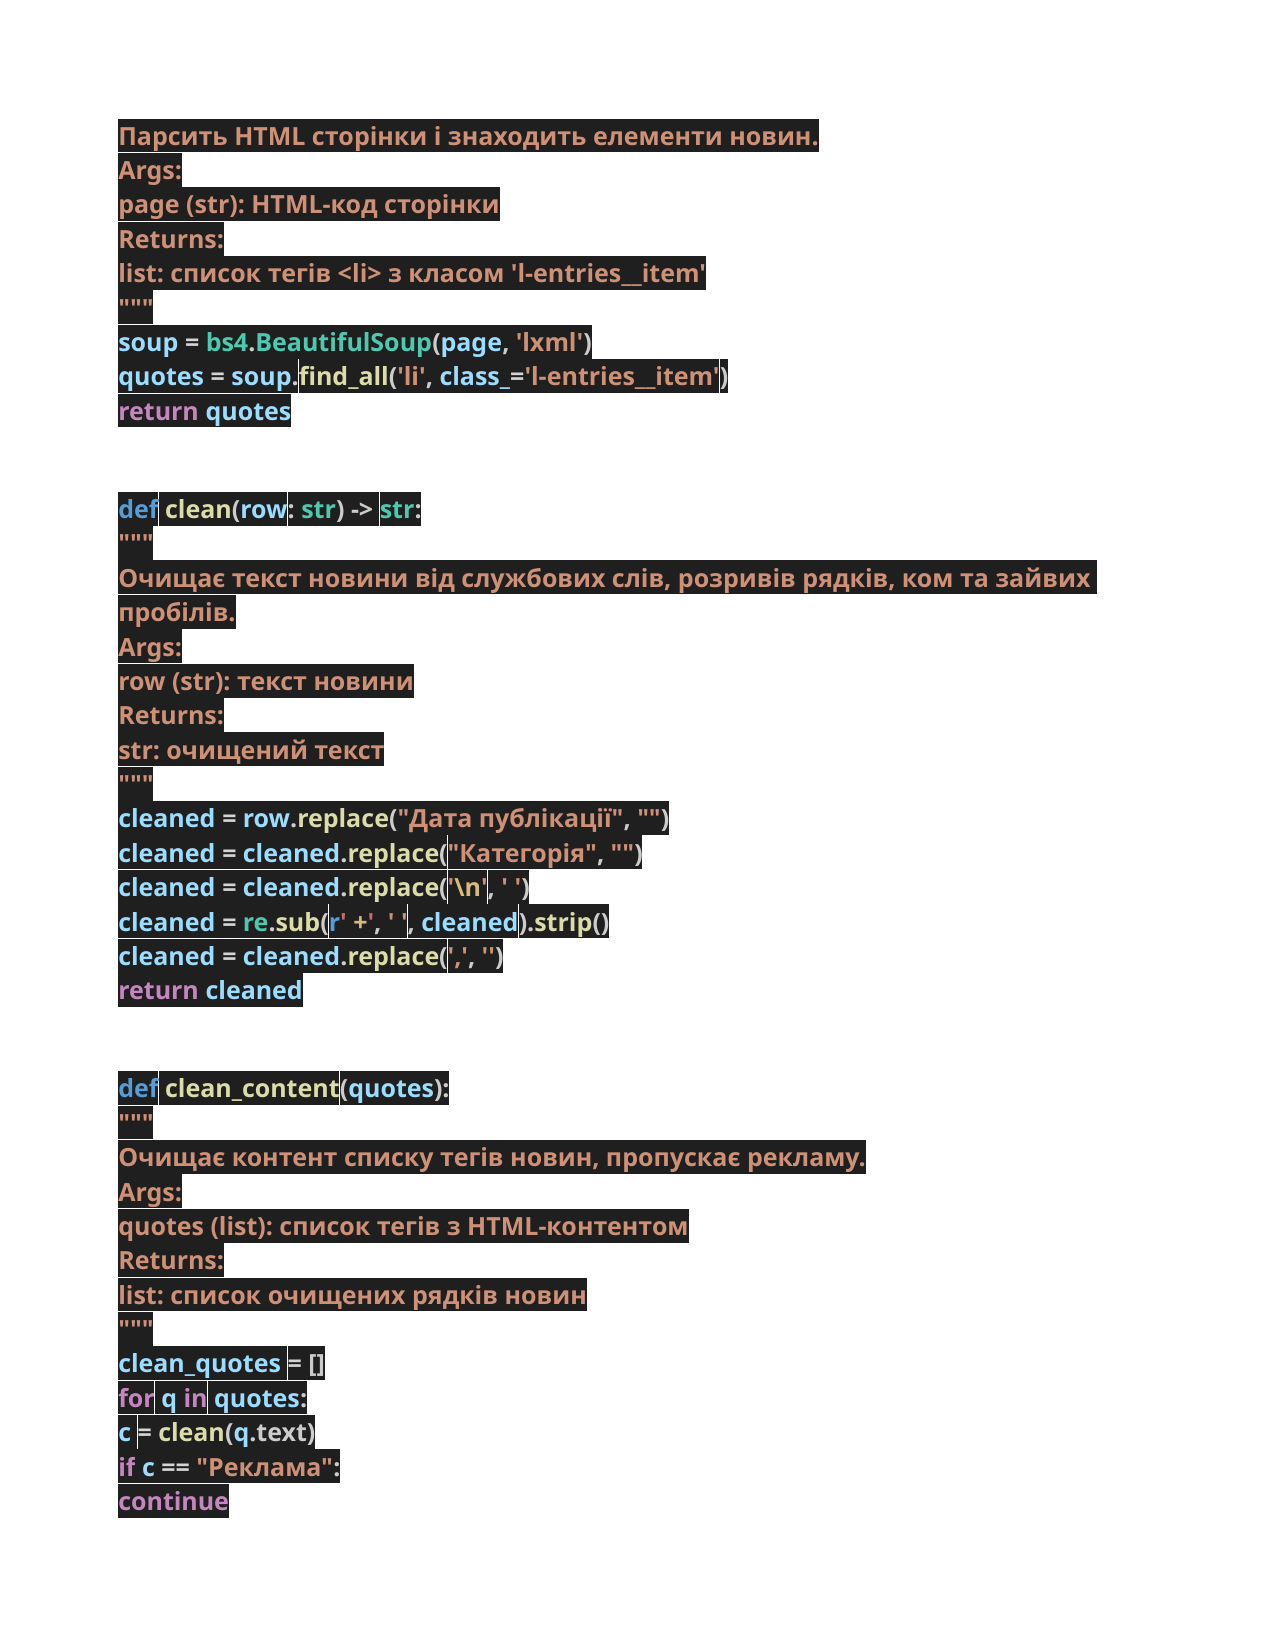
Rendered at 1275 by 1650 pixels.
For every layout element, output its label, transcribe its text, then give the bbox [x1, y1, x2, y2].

text page (str): HTML-код сторінки [118, 187, 1157, 221]
text Returns: [118, 698, 1157, 732]
text soup = bs4.BeautifulSoup(page, 'lxml') [118, 324, 1157, 359]
text Очищає текст новини від службових слів, розривів рядків, ком та зайвих пробілів. [118, 560, 1157, 629]
text Returns: [118, 1243, 1157, 1277]
text cleaned = row.replace("Дата публікації", "") [118, 801, 1157, 835]
text str: очищений текст [118, 732, 1157, 766]
text Args: [118, 1174, 1157, 1208]
text clean_quotes = [] [118, 1346, 1157, 1380]
text Args: [118, 152, 1157, 187]
text cleaned = cleaned.replace("Категорія", "") [118, 835, 1157, 869]
text cleaned = cleaned.replace(',', '') [118, 938, 1157, 973]
text """ [118, 1311, 1157, 1346]
text return quotes [118, 393, 1157, 427]
text def clean_content(quotes): [118, 1071, 1157, 1105]
text cleaned = re.sub(r' +', ' ', cleaned).strip() [118, 904, 1157, 938]
text quotes = soup.find_all('li', class_='l-entries__item') [118, 359, 1157, 393]
text Очищає контент списку тегів новин, пропускає рекламу. [118, 1139, 1157, 1174]
text row (str): текст новини [118, 663, 1157, 698]
text """ [118, 290, 1157, 324]
text """ [118, 766, 1157, 801]
text cleaned = cleaned.replace('\n', ' ') [118, 869, 1157, 904]
text """ [118, 1105, 1157, 1139]
text Returns: [118, 221, 1157, 256]
text def clean(row: str) -> str: [118, 491, 1157, 526]
text """ [118, 526, 1157, 560]
text Args: [118, 629, 1157, 663]
text list: список тегів <li> з класом 'l-entries__item' [118, 256, 1157, 290]
text quotes (list): список тегів з HTML-контентом [118, 1208, 1157, 1243]
text continue [118, 1483, 1157, 1518]
text for q in quotes: [118, 1380, 1157, 1414]
text list: список очищених рядків новин [118, 1277, 1157, 1311]
text return cleaned [118, 973, 1157, 1007]
text Парсить HTML сторінки і знаходить елементи новин. [118, 118, 1157, 152]
text if c == "Реклама": [118, 1449, 1157, 1483]
text c = clean(q.text) [118, 1414, 1157, 1449]
